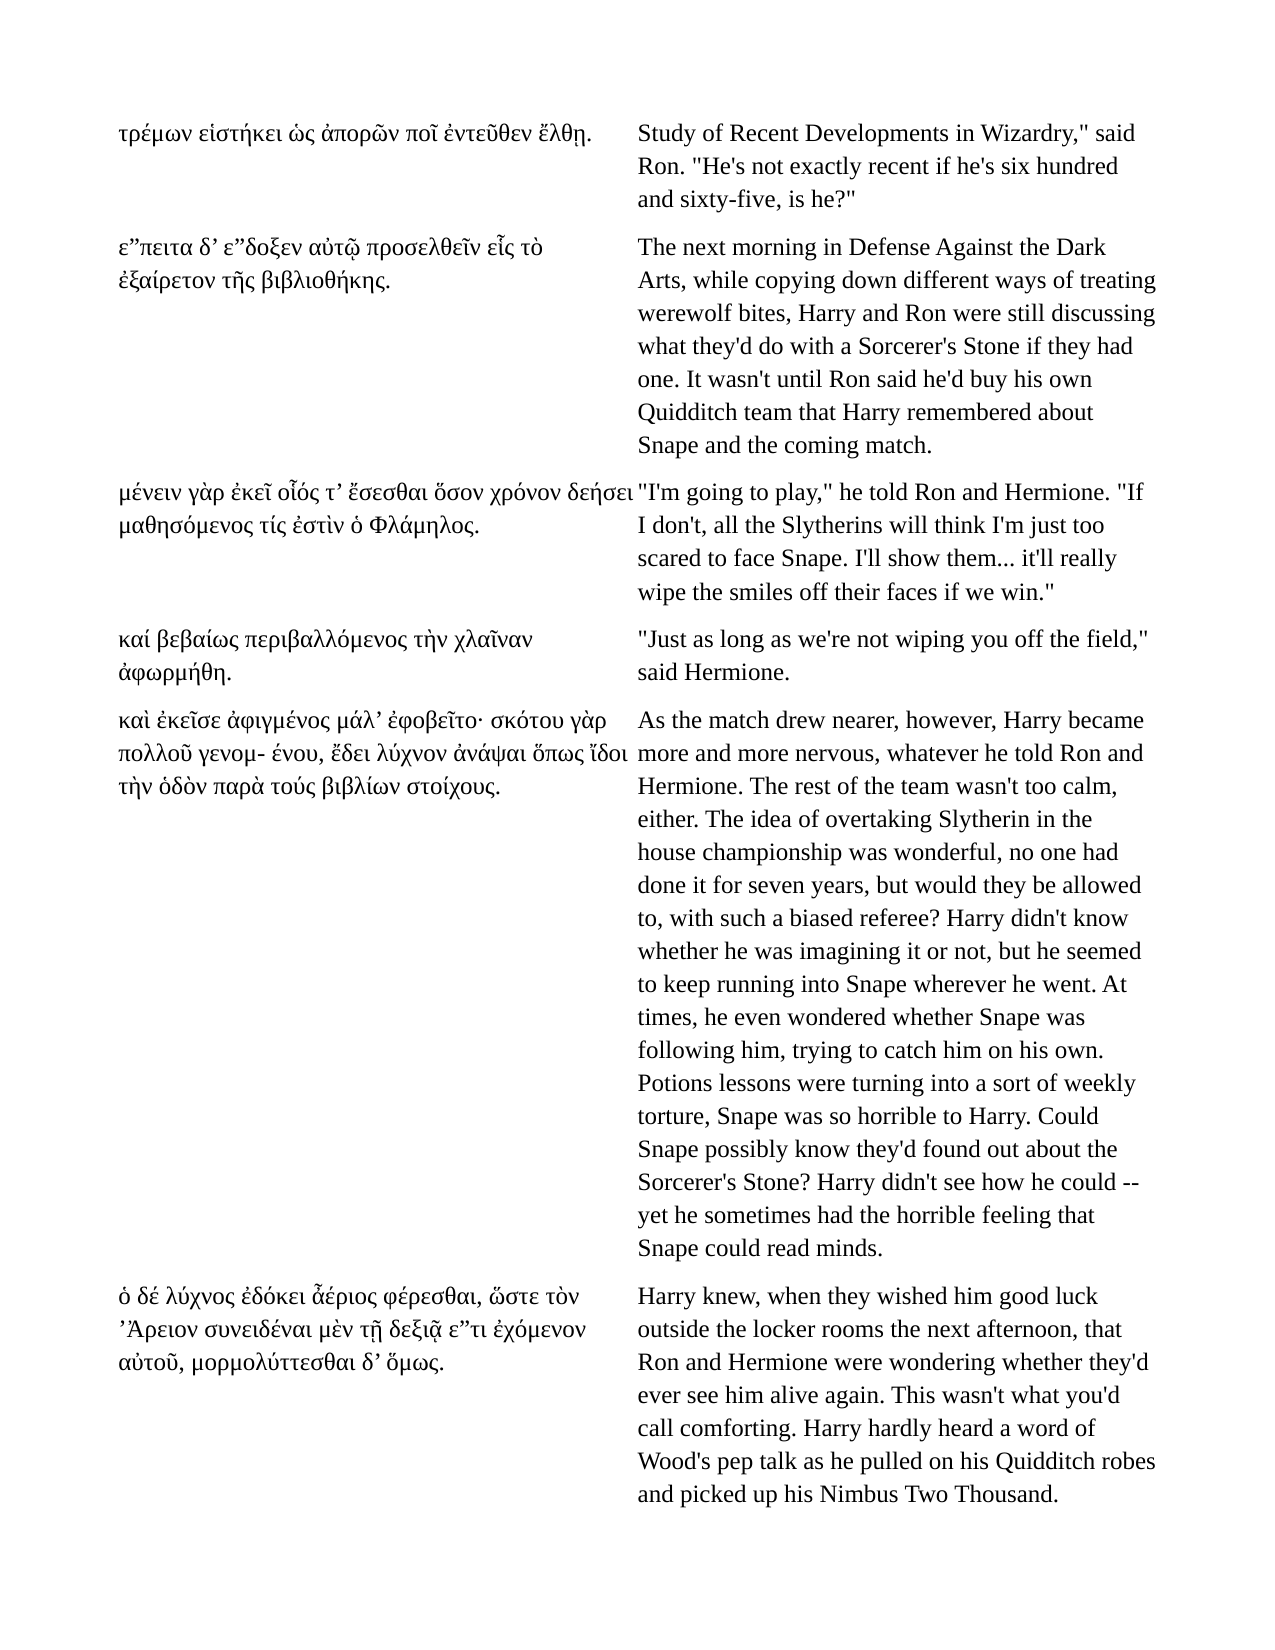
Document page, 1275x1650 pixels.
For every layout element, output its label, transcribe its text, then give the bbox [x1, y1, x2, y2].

table_cell καί βεβαίως περιβαλλόμενος τὴν χλαῖναν ἀφωρμήθη. [118, 624, 637, 705]
table_cell The next morning in Defense Against the Dark Arts, while copying down different ways of treating werewolf bites, Harry and Ron were still discussing what they'd do with a Sorcerer's Stone if they had one. It wasn't until Ron said he'd buy his own Quidditch team that Harry remembered about Snape and the coming match. [638, 232, 1157, 477]
table_cell μένειν γὰρ ἐκεῖ οἷός τ’ ἔσεσθαι ὅσον χρόνον δεήσει μαθησόμενος τίς ἐστὶν ὁ Φλάμηλος. [118, 478, 637, 624]
table_cell "I'm going to play," he told Ron and Hermione. "If I don't, all the Slytherins will think I'm just too scared to face Snape. I'll show them... it'll really wipe the smiles off their faces if we win." [638, 478, 1157, 624]
table_cell Study of Recent Developments in Wizardry," said Ron. "He's not exactly recent if he's six hundred and sixty-five, is he?" [638, 118, 1157, 232]
table_cell "Just as long as we're not wiping you off the field," said Hermione. [638, 624, 1157, 705]
table_cell ὁ δέ λύχνος ἐδόκει ἆέριος φέρεσθαι, ὥστε τὸν ’Ἀρειον συνειδέναι μὲν τῇ δεξιᾷ ε”τι ἐχόμενον αὐτοῦ, μορμολύττεσθαι δ’ ὅμως. [118, 1281, 637, 1526]
table_cell As the match drew nearer, however, Harry became more and more nervous, whatever he told Ron and Hermione. The rest of the team wasn't too calm, either. The idea of overtaking Slytherin in the house championship was wonderful, no one had done it for seven years, but would they be allowed to, with such a biased referee? Harry didn't know whether he was imagining it or not, but he seemed to keep running into Snape wherever he went. At times, he even wondered whether Snape was following him, trying to catch him on his own. Potions lessons were turning into a sort of weekly torture, Snape was so horrible to Harry. Could Snape possibly know they'd found out about the Sorcerer's Stone? Harry didn't see how he could -- yet he sometimes had the horrible feeling that Snape could read minds. [638, 705, 1157, 1281]
table_cell Harry knew, when they wished him good luck outside the locker rooms the next afternoon, that Ron and Hermione were wondering whether they'd ever see him alive again. This wasn't what you'd call comforting. Harry hardly heard a word of Wood's pep talk as he pulled on his Quidditch robes and picked up his Nimbus Two Thousand. [638, 1281, 1157, 1526]
table_cell ε”πειτα δ’ ε”δοξεν αὐτῷ προσελθεῖν εἷς τὸ ἐξαίρετον τῆς βιβλιοθήκης. [118, 232, 637, 477]
table_cell τρέμων εἱστήκει ὡς ἀπορῶν ποῖ ἐντεῦθεν ἔλθῃ. [118, 118, 637, 232]
table_cell καὶ ἐκεῖσε ἀφιγμένος μάλ’ ἐφοβεῖτο· σκότου γὰρ πολλοῦ γενομ- ένου, ἔδει λύχνον ἀνάψαι ὅπως ἴδοι τὴν ὁδὸν παρὰ τούς βιβλίων στοίχους. [118, 705, 637, 1281]
